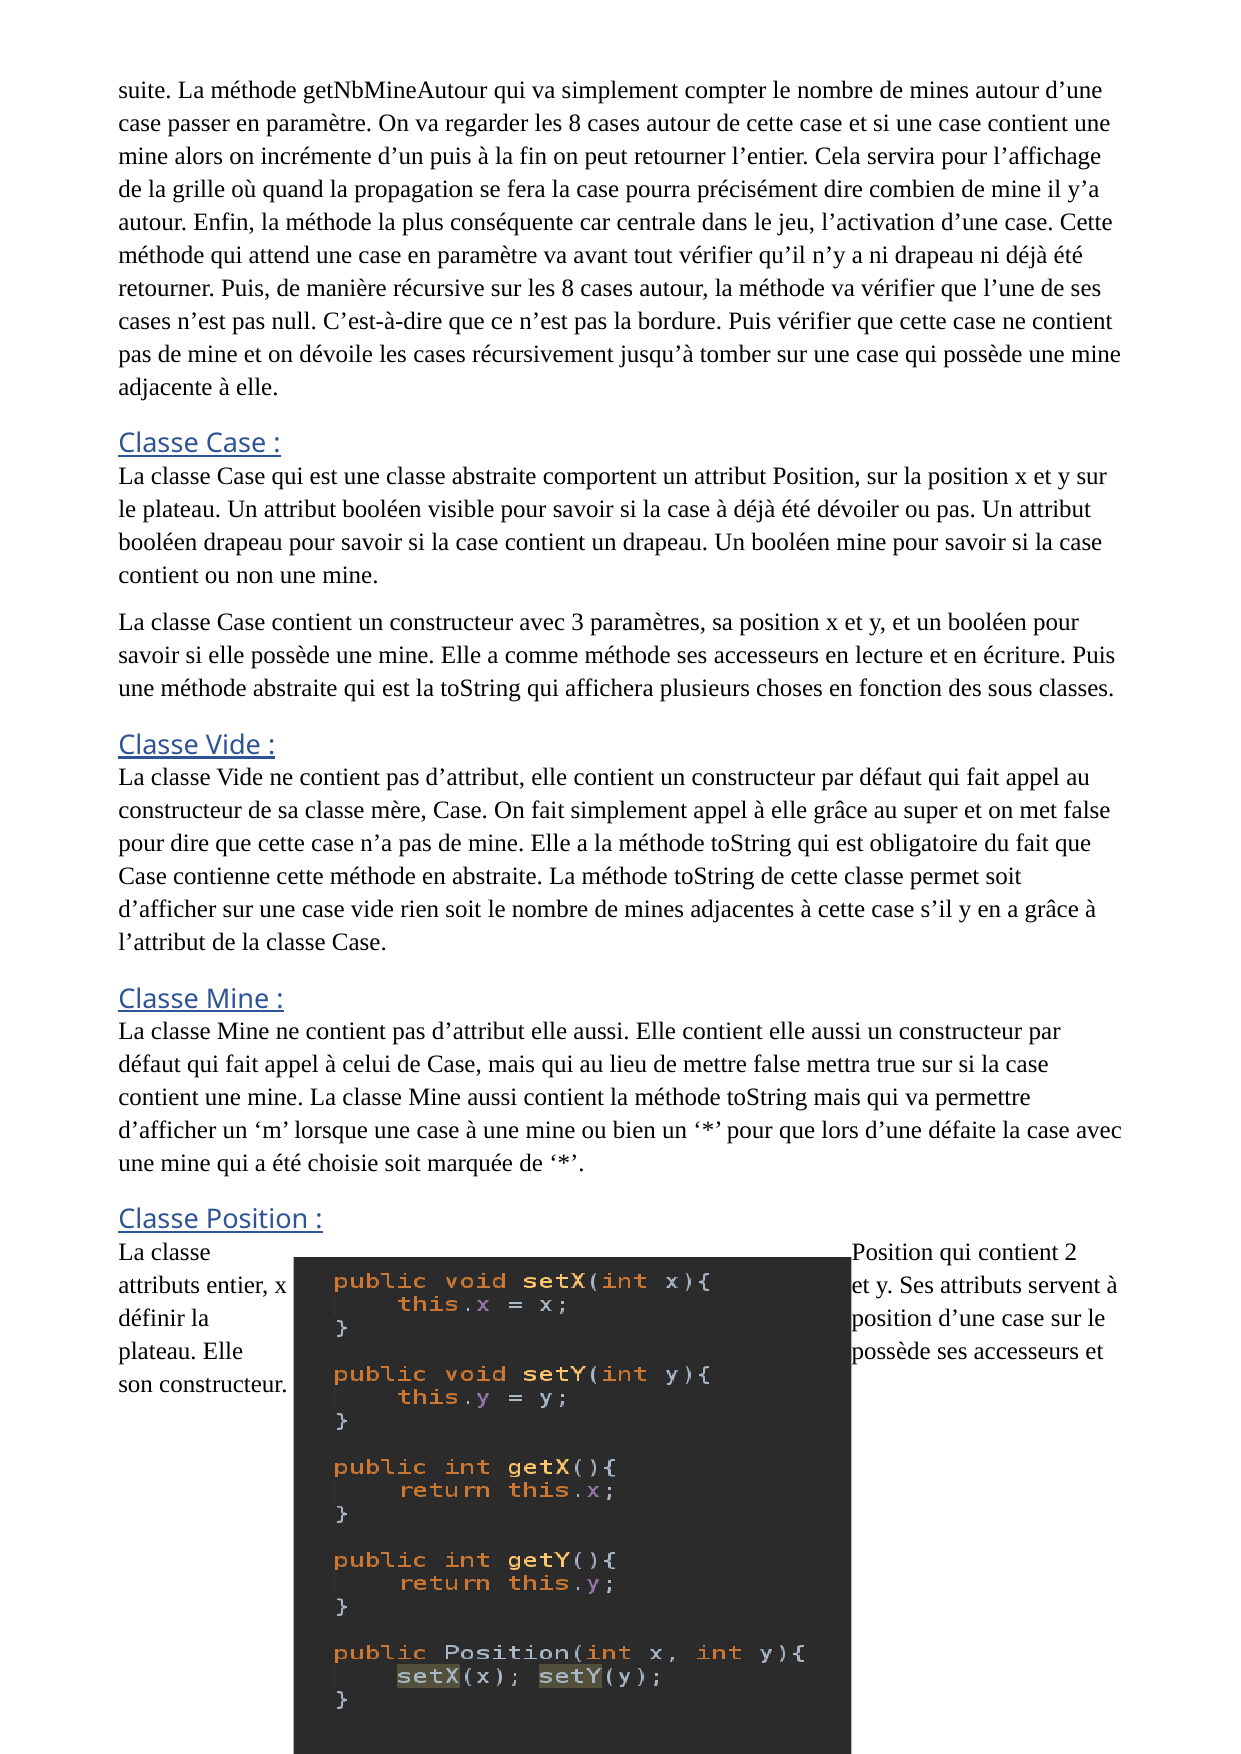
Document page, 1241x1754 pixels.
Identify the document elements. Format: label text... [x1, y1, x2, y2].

text La classe Position qui contient 2 attributs entier, x et y. Ses attributs servent à définir la position d’une case sur le plateau. Elle possède ses accesseurs et son constructeur. [118, 1237, 1122, 1397]
text La classe Case contient un constructeur avec 3 paramètres, sa position x et y, et un booléen pour savoir si elle possède une mine. Elle a comme méthode ses accesseurs en lecture et en écriture. Puis une méthode abstraite qui est la toString qui affichera plusieurs choses en fonction des sous classes. [118, 607, 1122, 702]
text La classe Vide ne contient pas d’attribut, elle contient un constructeur par défaut qui fait appel au constructeur de sa classe mère, Case. On fait simplement appel à elle grâce au super et on met false pour dire que cette case n’a pas de mine. Elle a la méthode toString qui est obligatoire du fait que Case contienne cette méthode en abstraite. La méthode toString de cette classe permet soit d’afficher sur une case vide rien soit le nombre de mines adjacentes à cette case s’il y en a grâce à l’attribut de la classe Case. [118, 762, 1122, 956]
text suite. La méthode getNbMineAutour qui va simplement compter le nombre de mines autour d’une case passer en paramètre. On va regarder les 8 cases autour de cette case et si une case contient une mine alors on incrémente d’un puis à la fin on peut retourner l’entier. Cela servira pour l’affichage de la grille où quand la propagation se fera la case pourra précisément dire combien de mine il y’a autour. Enfin, la méthode la plus conséquente car centrale dans le jeu, l’activation d’une case. Cette méthode qui attend une case en paramètre va avant tout vérifier qu’il n’y a ni drapeau ni déjà été retourner. Puis, de manière récursive sur les 8 cases autour, la méthode va vérifier que l’une de ses cases n’est pas null. C’est-à-dire que ce n’est pas la bordure. Puis vérifier que cette case ne contient pas de mine et on dévoile les cases récursivement jusqu’à tomber sur une case qui possède une mine adjacente à elle. [118, 75, 1122, 401]
subtitle Classe Position : [118, 1200, 1122, 1237]
subtitle Classe Case : [118, 424, 1122, 461]
subtitle Classe Mine : [118, 979, 1122, 1016]
subtitle Classe Vide : [118, 725, 1122, 762]
text La classe Case qui est une classe abstraite comportent un attribut Position, sur la position x et y sur le plateau. Un attribut booléen visible pour savoir si la case à déjà été dévoiler ou pas. Un attribut booléen drapeau pour savoir si la case contient un drapeau. Un booléen mine pour savoir si la case contient ou non une mine. [118, 461, 1122, 589]
text La classe Mine ne contient pas d’attribut elle aussi. Elle contient elle aussi un constructeur par défaut qui fait appel à celui de Case, mais qui au lieu de mettre false mettra true sur si la case contient une mine. La classe Mine aussi contient la méthode toString mais qui va permettre d’afficher un ‘m’ lorsque une case à une mine ou bien un ‘*’ pour que lors d’une défaite la case avec une mine qui a été choisie soit marquée de ‘*’. [118, 1016, 1122, 1177]
